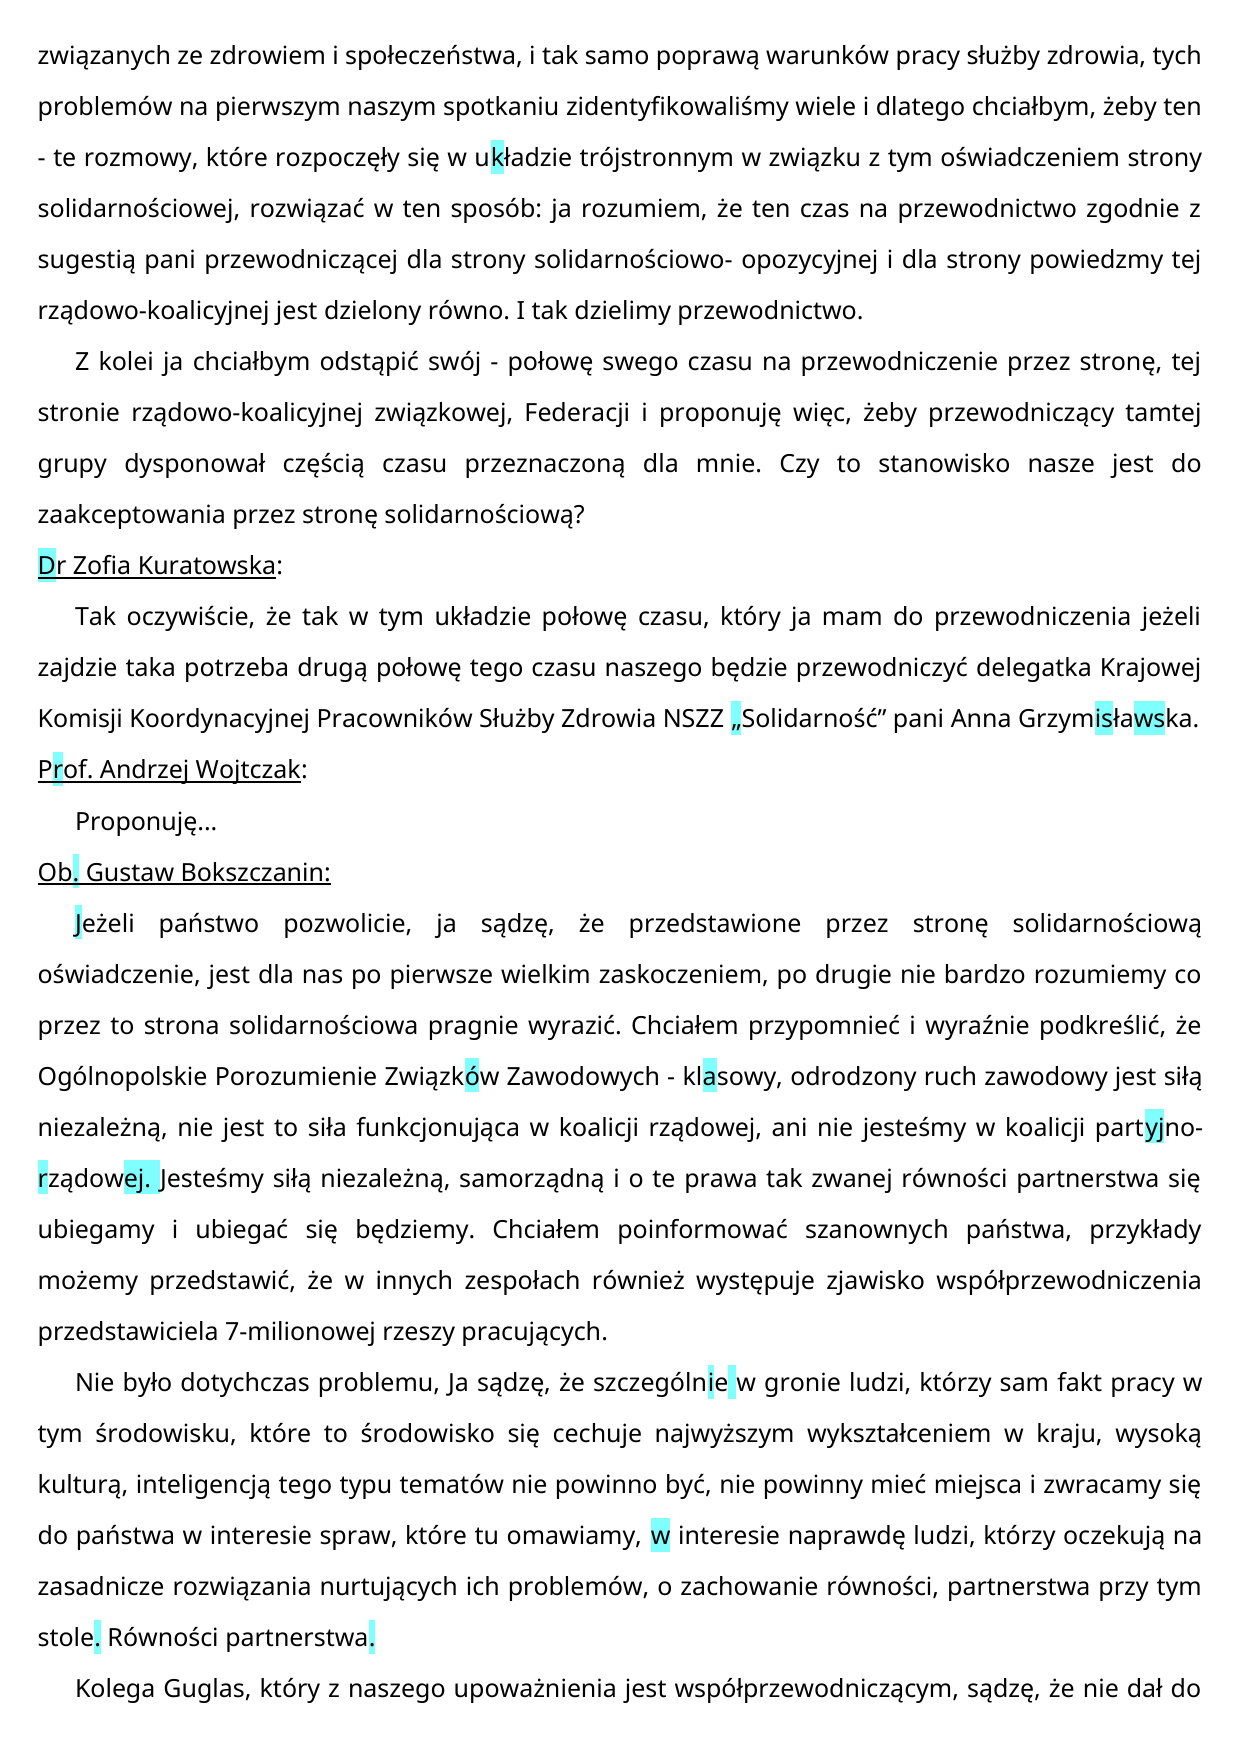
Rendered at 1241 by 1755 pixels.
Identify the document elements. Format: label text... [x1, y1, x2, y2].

text Tak oczywiście, że tak w tym układzie połowę czasu, który ja mam do przewodniczenia jeżeli zajdzie taka potrzeba drugą połowę tego czasu naszego będzie przewodniczyć delegatka Krajowej Komisji Koordynacyjnej Pracowników Służby Zdrowia NSZZ „Solidarność” pani Anna Grzymisławska. [37, 599, 1203, 735]
text Ob. Gustaw Bokszczanin: [37, 854, 1203, 888]
text Jeżeli państwo pozwolicie, ja sądzę, że przedstawione przez stronę solidarnościową oświadczenie, jest dla nas po pierwsze wielkim zaskoczeniem, po drugie nie bardzo rozumiemy co przez to strona solidarnościowa pragnie wyrazić. Chciałem przypomnieć i wyraźnie podkreślić, że Ogólnopolskie Porozumienie Związków Zawodowych - klasowy, odrodzony ruch zawodowy jest siłą niezależną, nie jest to siła funkcjonująca w koalicji rządowej, ani nie jesteśmy w koalicji partyjno-rządowej. Jesteśmy siłą niezależną, samorządną i o te prawa tak zwanej równości partnerstwa się ubiegamy i ubiegać się będziemy. Chciałem poinformować szanownych państwa, przykłady możemy przedstawić, że w innych zespołach również występuje zjawisko współprzewodniczenia przedstawiciela 7-milionowej rzeszy pracujących. [37, 905, 1203, 1348]
text Prof. Andrzej Wojtczak: [37, 752, 1203, 786]
text Proponuję... [37, 803, 1203, 837]
text związanych ze zdrowiem i społeczeństwa, i tak samo poprawą warunków pracy służby zdrowia, tych problemów na pierwszym naszym spotkaniu zidentyfikowaliśmy wiele i dlatego chciałbym, żeby ten - te rozmowy, które rozpoczęły się w układzie trójstronnym w związku z tym oświadczeniem strony solidarnościowej, rozwiązać w ten sposób: ja rozumiem, że ten czas na przewodnictwo zgodnie z sugestią pani przewodniczącej dla strony solidarnościowo- opozycyjnej i dla strony powiedzmy tej rządowo-koalicyjnej jest dzielony równo. I tak dzielimy przewodnictwo. [37, 37, 1203, 327]
text Kolega Guglas, który z naszego upoważnienia jest współprzewodniczącym, sądzę, że nie dał do [37, 1671, 1203, 1705]
text Z kolei ja chciałbym odstąpić swój - połowę swego czasu na przewodniczenie przez stronę, tej stronie rządowo-koalicyjnej związkowej, Federacji i proponuję więc, żeby przewodniczący tamtej grupy dysponował częścią czasu przeznaczoną dla mnie. Czy to stanowisko nasze jest do zaakceptowania przez stronę solidarnościową? [37, 344, 1203, 531]
text Nie było dotychczas problemu, Ja sądzę, że szczególnie w gronie ludzi, którzy sam fakt pracy w tym środowisku, które to środowisko się cechuje najwyższym wykształceniem w kraju, wysoką kulturą, inteligencją tego typu tematów nie powinno być, nie powinny mieć miejsca i zwracamy się do państwa w interesie spraw, które tu omawiamy, w interesie naprawdę ludzi, którzy oczekują na zasadnicze rozwiązania nurtujących ich problemów, o zachowanie równości, partnerstwa przy tym stole. Równości partnerstwa. [37, 1364, 1203, 1654]
text Dr Zofia Kuratowska: [37, 548, 1203, 582]
